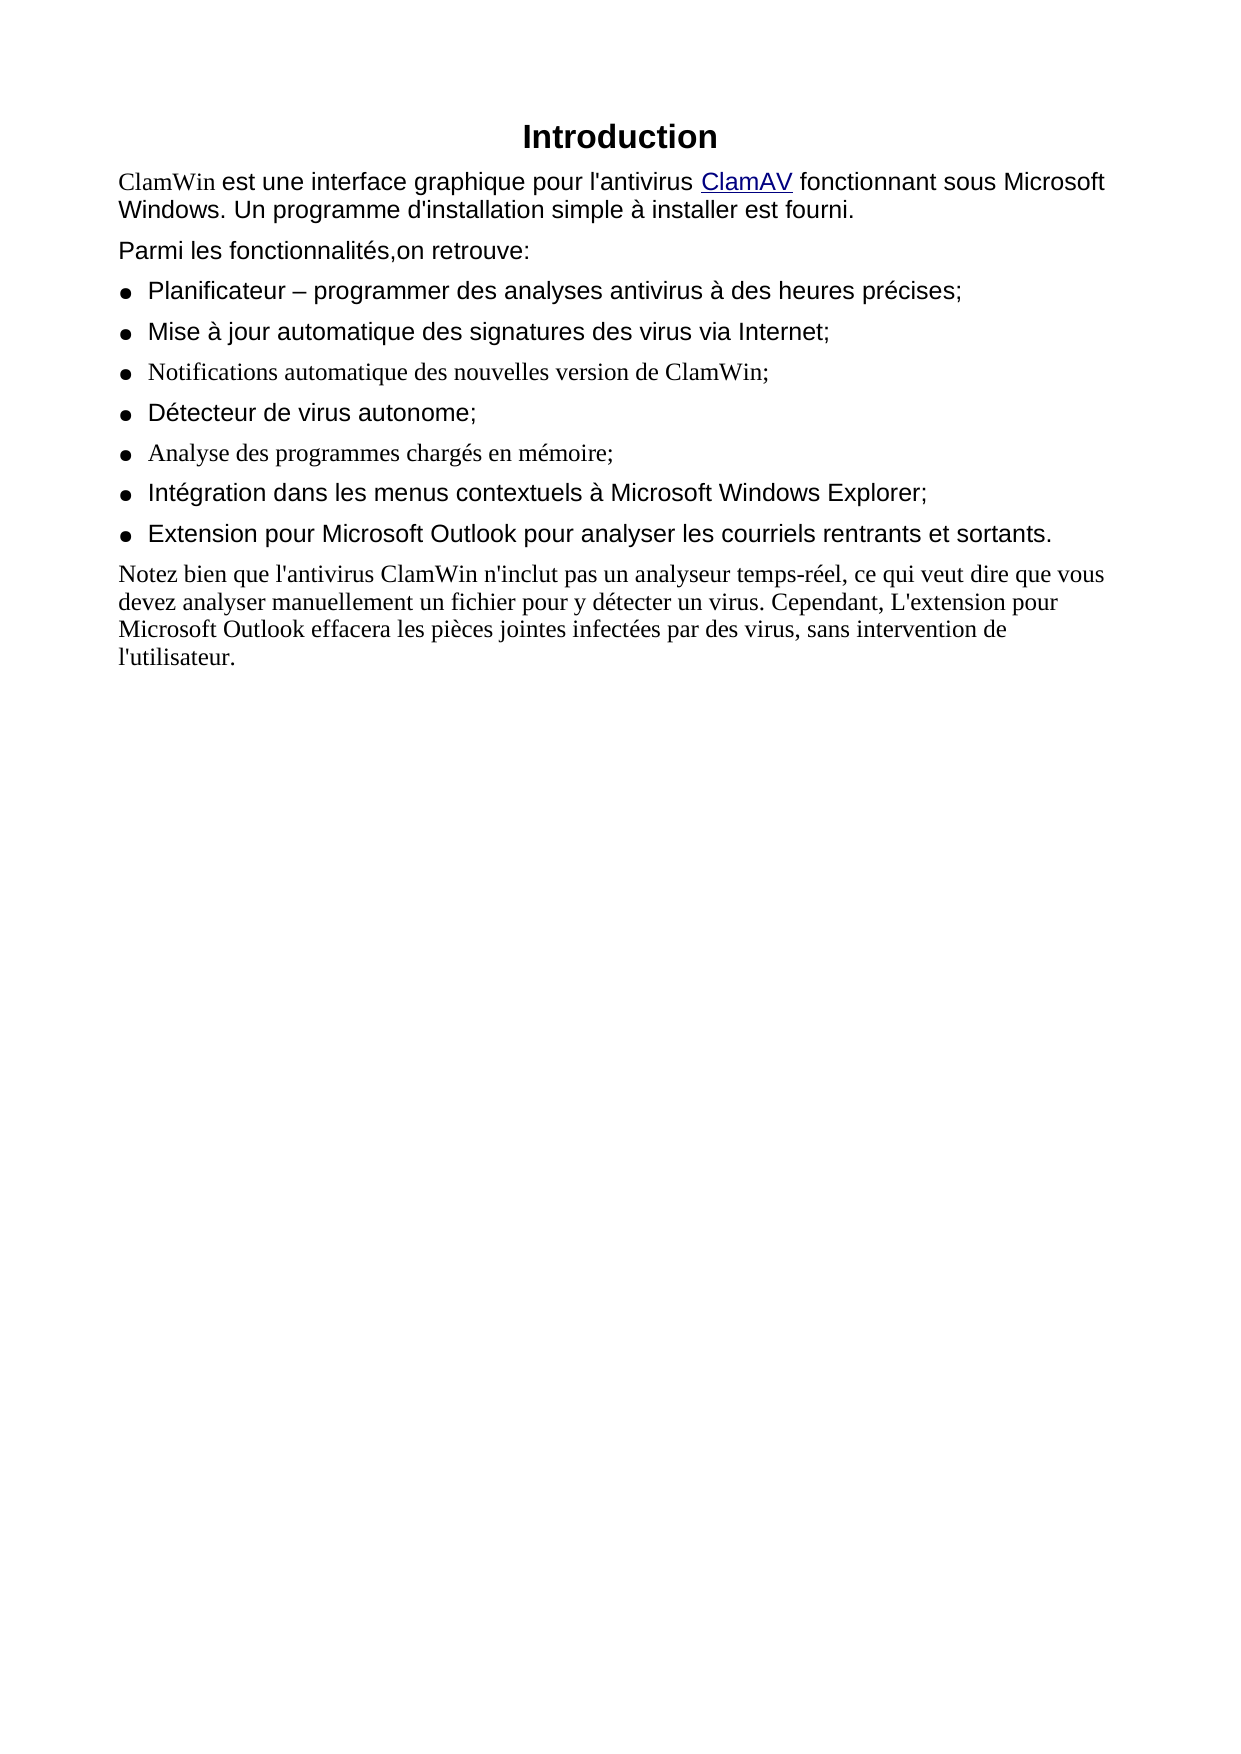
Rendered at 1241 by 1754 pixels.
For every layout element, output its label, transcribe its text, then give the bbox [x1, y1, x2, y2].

text Notez bien que l'antivirus ClamWin n'inclut pas un analyseur temps-réel, ce qui veut dire que vous devez analyser manuellement un fichier pour y détecter un virus. Cependant, L'extension pour Microsoft Outlook effacera les pièces jointes infectées par des virus, sans intervention de l'utilisateur. [118, 560, 1122, 671]
list Détecteur de virus autonome; [118, 398, 1122, 426]
list Mise à jour automatique des signatures des virus via Internet; [118, 318, 1122, 346]
list Analyse des programmes chargés en mémoire; [118, 439, 1122, 467]
subtitle Introduction [118, 118, 1122, 155]
text ClamWin est une interface graphique pour l'antivirus ClamAV fonctionnant sous Microsoft Windows. Un programme d'installation simple à installer est fourni. [118, 168, 1122, 224]
text Parmi les fonctionnalités,on retrouve: [118, 237, 1122, 264]
list Planificateur – programmer des analyses antivirus à des heures précises; [118, 277, 1122, 305]
list Extension pour Microsoft Outlook pour analyser les courriels rentrants et sortants. [118, 519, 1122, 548]
list Intégration dans les menus contextuels à Microsoft Windows Explorer; [118, 479, 1122, 507]
list Notifications automatique des nouvelles version de ClamWin; [118, 358, 1122, 386]
